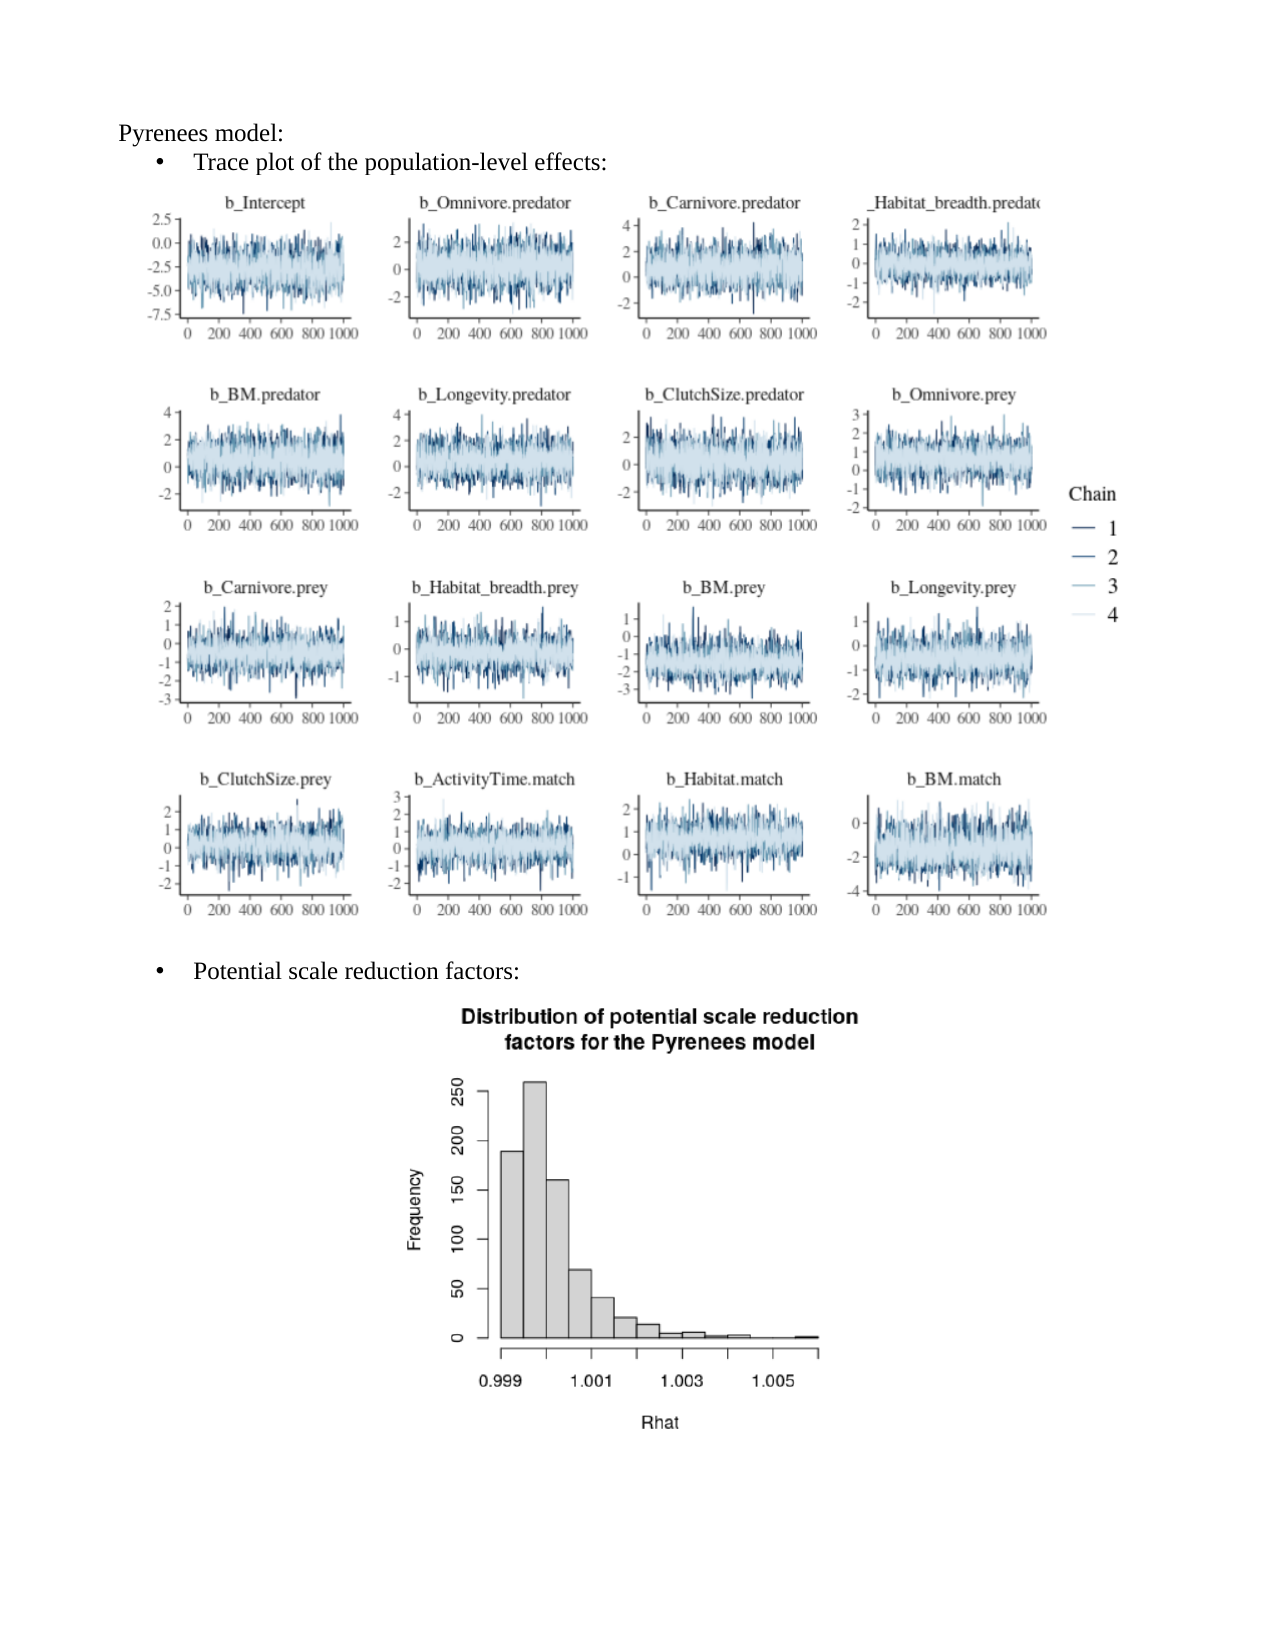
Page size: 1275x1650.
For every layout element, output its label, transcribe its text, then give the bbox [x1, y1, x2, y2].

list Trace plot of the population-level effects: [156, 147, 1157, 176]
text Pyrenees model: [118, 118, 1157, 147]
list Potential scale reduction factors: [156, 956, 1157, 985]
picture [136, 175, 1139, 928]
picture [401, 985, 874, 1454]
